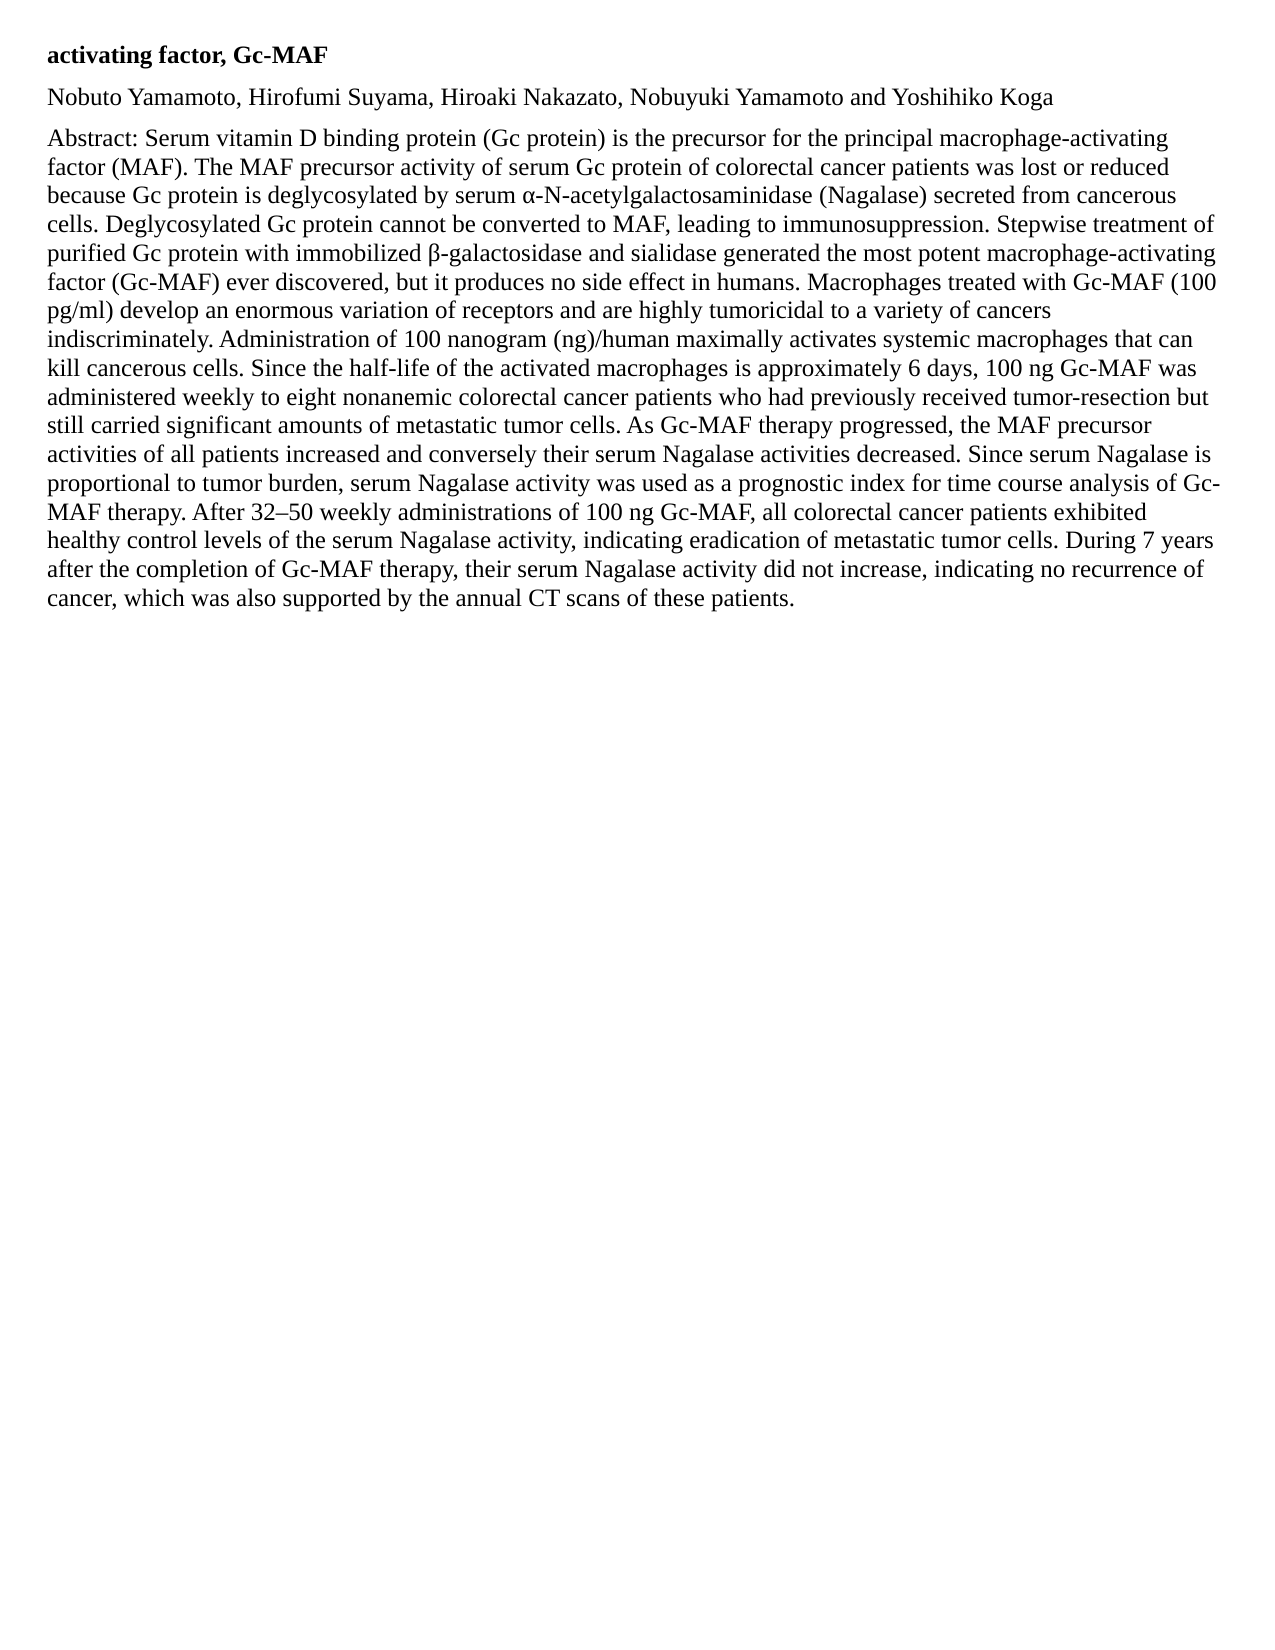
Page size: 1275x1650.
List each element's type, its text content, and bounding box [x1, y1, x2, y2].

text activating factor, Gc-MAF [47, 41, 1223, 69]
text Abstract: Serum vitamin D binding protein (Gc protein) is the precursor for the principal macrophage-activating factor (MAF). The MAF precursor activity of serum Gc protein of colorectal cancer patients was lost or reduced because Gc protein is deglycosylated by serum α-N-acetylgalactosaminidase (Nagalase) secreted from cancerous cells. Deglycosylated Gc protein cannot be converted to MAF, leading to immunosuppression. Stepwise treatment of purified Gc protein with immobilized β-galactosidase and sialidase generated the most potent macrophage-activating factor (Gc-MAF) ever discovered, but it produces no side effect in humans. Macrophages treated with Gc-MAF (100 pg/ml) develop an enormous variation of receptors and are highly tumoricidal to a variety of cancers indiscriminately. Administration of 100 nanogram (ng)/human maximally activates systemic macrophages that can kill cancerous cells. Since the half-life of the activated macrophages is approximately 6 days, 100 ng Gc-MAF was administered weekly to eight nonanemic colorectal cancer patients who had previously received tumor-resection but still carried significant amounts of metastatic tumor cells. As Gc-MAF therapy progressed, the MAF precursor activities of all patients increased and conversely their serum Nagalase activities decreased. Since serum Nagalase is proportional to tumor burden, serum Nagalase activity was used as a prognostic index for time course analysis of Gc-MAF therapy. After 32–50 weekly administrations of 100 ng Gc-MAF, all colorectal cancer patients exhibited healthy control levels of the serum Nagalase activity, indicating eradication of metastatic tumor cells. During 7 years after the completion of Gc-MAF therapy, their serum Nagalase activity did not increase, indicating no recurrence of cancer, which was also supported by the annual CT scans of these patients. [47, 123, 1223, 612]
text Nobuto Yamamoto, Hirofumi Suyama, Hiroaki Nakazato, Nobuyuki Yamamoto and Yoshihiko Koga [47, 82, 1223, 111]
